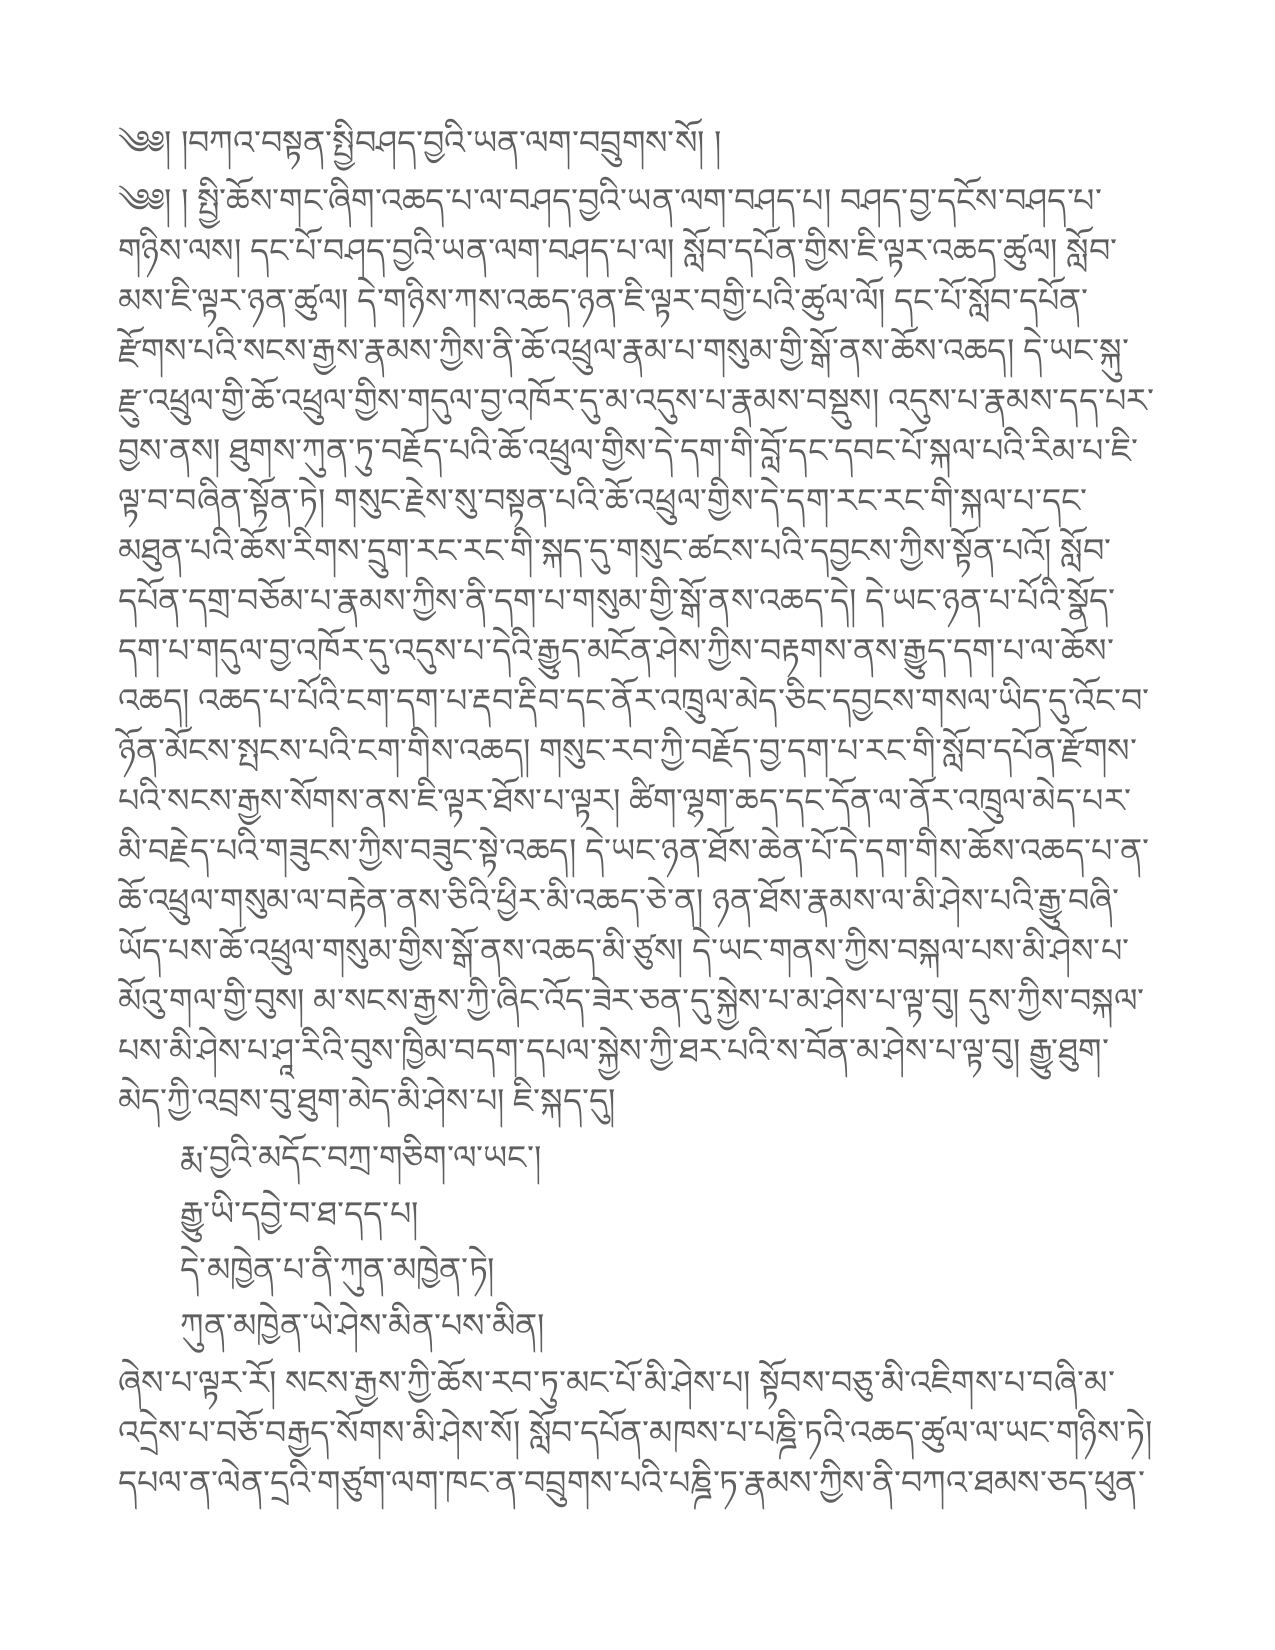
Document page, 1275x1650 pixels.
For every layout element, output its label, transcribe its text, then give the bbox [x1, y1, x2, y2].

text ཞེས་པ་ལྟར་རོ། སངས་རྒྱས་ཀྱི་ཆོས་རབ་ཏུ་མང་པོ་མི་ཤེས་པ། སྟོབས་བཅུ་མི་འཇིགས་པ་བཞི་མ་འདྲེས་པ་བཅོ་བརྒྱད་སོགས་མི་ཤེས་སོ། སློབ་དཔོན་མཁས་པ་པཎྜི་ཏའི་འཆད་ཚུལ་ལ་ཡང་གཉིས་ཏེ། དཔལ་ན་ལེན་དྲའི་གཙུག་ལག་ཁང་ན་བབྲུགས་པའི་པཎྜི་ཏ་རྣམས་ཀྱིས་ནི་བཀའ་ཐམས་ཅད་ཕུན་ [118, 1358, 1157, 1508]
text རྒྱུ་ཡི་དབྱེ་བ་ཐ་དད་པ། [181, 1189, 1157, 1239]
text ཀུན་མཁྱེན་ཡེ་ཤེས་མིན་པས་མིན། [181, 1301, 1157, 1351]
text རྨ་བྱའི་མདོང་བཀྲ་གཅིག་ལ་ཡང༌། [181, 1133, 1157, 1183]
text ༄༅། །བཀའ་བསྟན་སྤྱིབཤད་བྱའི་ཡན་ལག་བབྲུགས་སོ། ། [118, 118, 1157, 168]
text དེ་མཁྱེན་པ་ནི་ཀུན་མཁྱེན་ཏེ། [181, 1245, 1157, 1295]
text ༄༅། ། སྤྱི་ཆོས་གང་ཞིག་འཆད་པ་ལ་བཤད་བྱའི་ཡན་ལག་བཤད་པ། བཤད་བྱ་དངོས་བཤད་པ་གཉིས་ལས། དང་པོ་བཤད་བྱའི་ཡན་ལག་བཤད་པ་ལ། སློབ་དཔོན་གྱིས་ཇི་ལྟར་འཆད་ཚུལ། སློབ་མས་ཇི་ལྟར་ཉན་ཚུལ། དེ་གཉིས་ཀས་འཆད་ཉན་ཇི་ལྟར་བགྱི་པའི་ཚུལ་ལོ། དང་པོ་སློབ་དཔོན་རྫོགས་པའི་སངས་རྒྱས་རྣམས་ཀྱིས་ནི་ཆོ་འཕྲུལ་རྣམ་པ་གསུམ་གྱི་སྒོ་ནས་ཆོས་འཆད། དེ་ཡང་སྐུ་རྫུ་འཕྲུལ་གྱི་ཆོ་འཕྲུལ་གྱིས་གདུལ་བྱ་འཁོར་དུ་མ་འདུས་པ་རྣམས་བསྡུས། འདུས་པ་རྣམས་དད་པར་བྱས་ནས། ཐུགས་ཀུན་ཏུ་བརྗོད་པའི་ཆོ་འཕྲུལ་གྱིས་དེ་དག་གི་བློ་དང་དབང་པོ་སྐལ་པའི་རིམ་པ་ཇི་ལྟ་བ་བཞིན་སྟོན་ཏེ། གསུང་རྗེས་སུ་བསྟན་པའི་ཆོ་འཕྲུལ་གྱིས་དེ་དག་རང་རང་གི་སྐལ་པ་དང་མཐུན་པའི་ཆོས་རིགས་དྲུག་རང་རང་གི་སྐད་དུ་གསུང་ཚངས་པའི་དབྱངས་ཀྱིས་སྟོན་པའོ། སློབ་དཔོན་དགྲ་བཅོམ་པ་རྣམས་ཀྱིས་ནི་དག་པ་གསུམ་གྱི་སྒོ་ནས་འཆད་དེ། དེ་ཡང་ཉན་པ་པོའི་སྣོད་དག་པ་གདུལ་བྱ་འཁོར་དུ་འདུས་པ་དེའི་རྒྱུད་མངོན་ཤེས་ཀྱིས་བརྟགས་ནས་རྒྱུད་དག་པ་ལ་ཆོས་འཆད། འཆད་པ་པོའི་ངག་དག་པ་རྡབ་རྡིབ་དང་ནོར་འཁྲུལ་མེད་ཅིང་དབྱངས་གསལ་ཡིད་དུ་འོང་བ་ཉོན་མོངས་སྤངས་པའི་ངག་གིས་འཆད། གསུང་རབ་ཀྱི་བརྗོད་བྱ་དག་པ་རང་གི་སློབ་དཔོན་རྫོགས་པའི་སངས་རྒྱས་སོགས་ནས་ཇི་ལྟར་ཐོས་པ་ལྟར། ཚིག་ལྷག་ཆད་དང་དོན་ལ་ནོར་འཁྲུལ་མེད་པར་མི་བརྗེད་པའི་གཟུངས་ཀྱིས་བཟུང་སྟེ་འཆད། དེ་ཡང་ཉན་ཐོས་ཆེན་པོ་དེ་དག་གིས་ཆོས་འཆད་པ་ན་ཆོ་འཕྲུལ་གསུམ་ལ་བརྟེན་ནས་ཅིའི་ཕྱིར་མི་འཆད་ཅེ་ན། ཉན་ཐོས་རྣམས་ལ་མི་ཤེས་པའི་རྒྱུ་བཞི་ཡོད་པས་ཆོ་འཕྲུལ་གསུམ་གྱིས་སྒོ་ནས་འཆད་མི་ཙུས། དེ་ཡང་གནས་ཀྱིས་བསྐལ་པས་མི་ཤེས་པ་མོའུ་གལ་གྱི་བུས། མ་སངས་རྒྱས་ཀྱི་ཞིང་འོད་ཟེར་ཅན་དུ་སྐྱེས་པ་མ་ཤེས་པ་ལྟ་བུ། དུས་ཀྱིས་བསྐལ་པས་མི་ཤེས་པ་ཤཱ་རིའི་བུས་ཁྱིམ་བདག་དཔལ་སྐྱེས་ཀྱི་ཐར་པའི་ས་བོན་མ་ཤེས་པ་ལྟ་བུ། རྒྱུ་ཐུག་མེད་ཀྱི་འབྲས་བུ་ཐུག་མེད་མི་ཤེས་པ། ཇི་སྐད་དུ། [118, 176, 1157, 1126]
